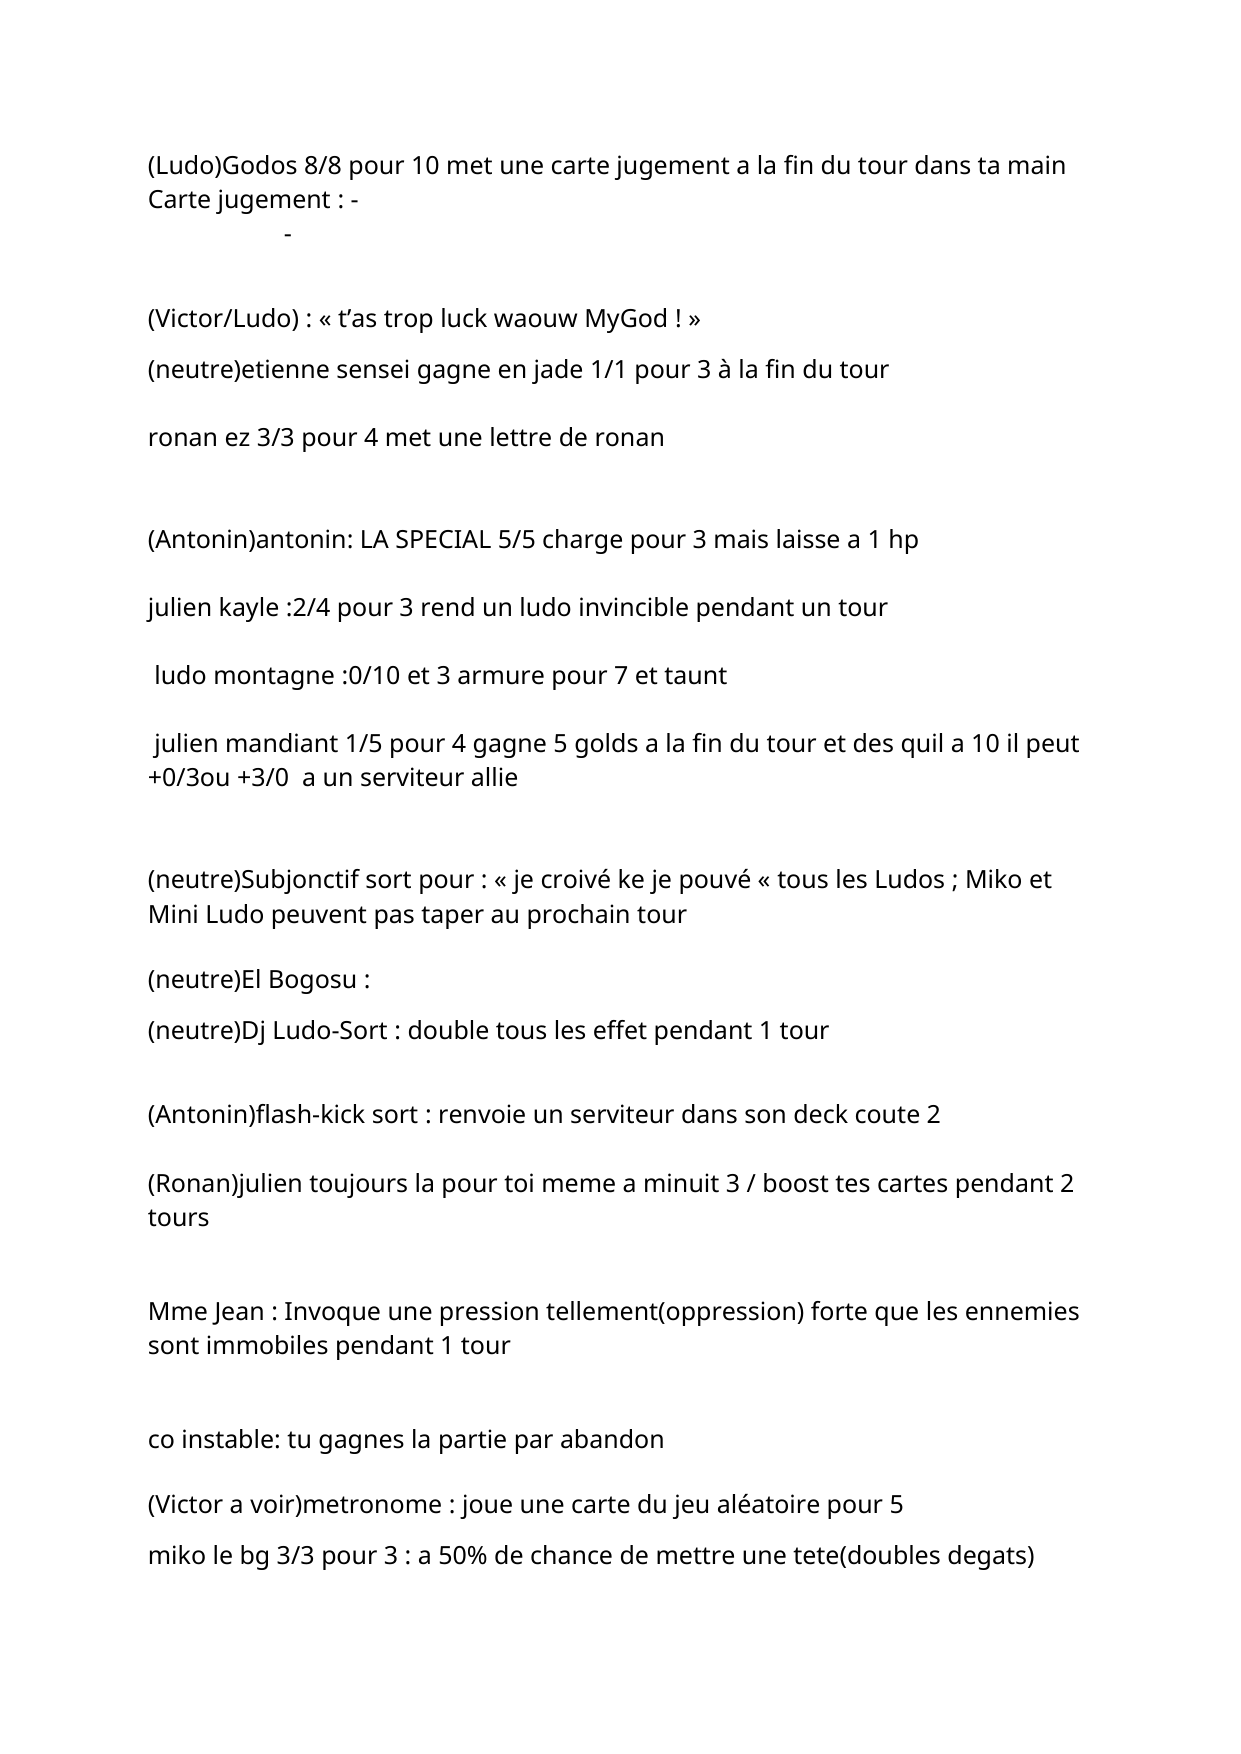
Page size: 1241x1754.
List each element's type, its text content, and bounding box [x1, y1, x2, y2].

text - [148, 216, 1093, 250]
text julien mandiant 1/5 pour 4 gagne 5 golds a la fin du tour et des quil a 10 il peut +0/3ou +3/0 a un serviteur allie [148, 726, 1093, 794]
text ludo montagne :0/10 et 3 armure pour 7 et taunt [148, 658, 1093, 692]
text (Ludo)Godos 8/8 pour 10 met une carte jugement a la fin du tour dans ta main Carte jugement : - [148, 148, 1093, 216]
text julien kayle :2/4 pour 3 rend un ludo invincible pendant un tour [148, 590, 1093, 624]
text (Ronan)julien toujours la pour toi meme a minuit 3 / boost tes cartes pendant 2 tours [148, 1165, 1093, 1233]
text (neutre)El Bogosu : [148, 962, 1093, 996]
text (neutre)Subjonctif sort pour : « je croivé ke je pouvé « tous les Ludos ; Miko et Mini Ludo peuvent pas taper au prochain tour [148, 862, 1093, 930]
text (Antonin)flash-kick sort : renvoie un serviteur dans son deck coute 2 [148, 1097, 1093, 1131]
text co instable: tu gagnes la partie par abandon [148, 1421, 1093, 1456]
text (neutre)etienne sensei gagne en jade 1/1 pour 3 à la fin du tour [148, 351, 1093, 385]
text (Victor/Ludo) : « t’as trop luck waouw MyGod ! » [148, 301, 1093, 334]
text (neutre)Dj Ludo-Sort : double tous les effet pendant 1 tour [148, 1012, 1093, 1046]
text (Victor a voir)metronome : joue une carte du jeu aléatoire pour 5 [148, 1487, 1093, 1521]
text ronan ez 3/3 pour 4 met une lettre de ronan [148, 419, 1093, 453]
text miko le bg 3/3 pour 3 : a 50% de chance de mettre une tete(doubles degats) [148, 1537, 1093, 1572]
text Mme Jean : Invoque une pression tellement(oppression) forte que les ennemies sont immobiles pendant 1 tour [148, 1293, 1093, 1361]
text (Antonin)antonin: LA SPECIAL 5/5 charge pour 3 mais laisse a 1 hp [148, 522, 1093, 556]
